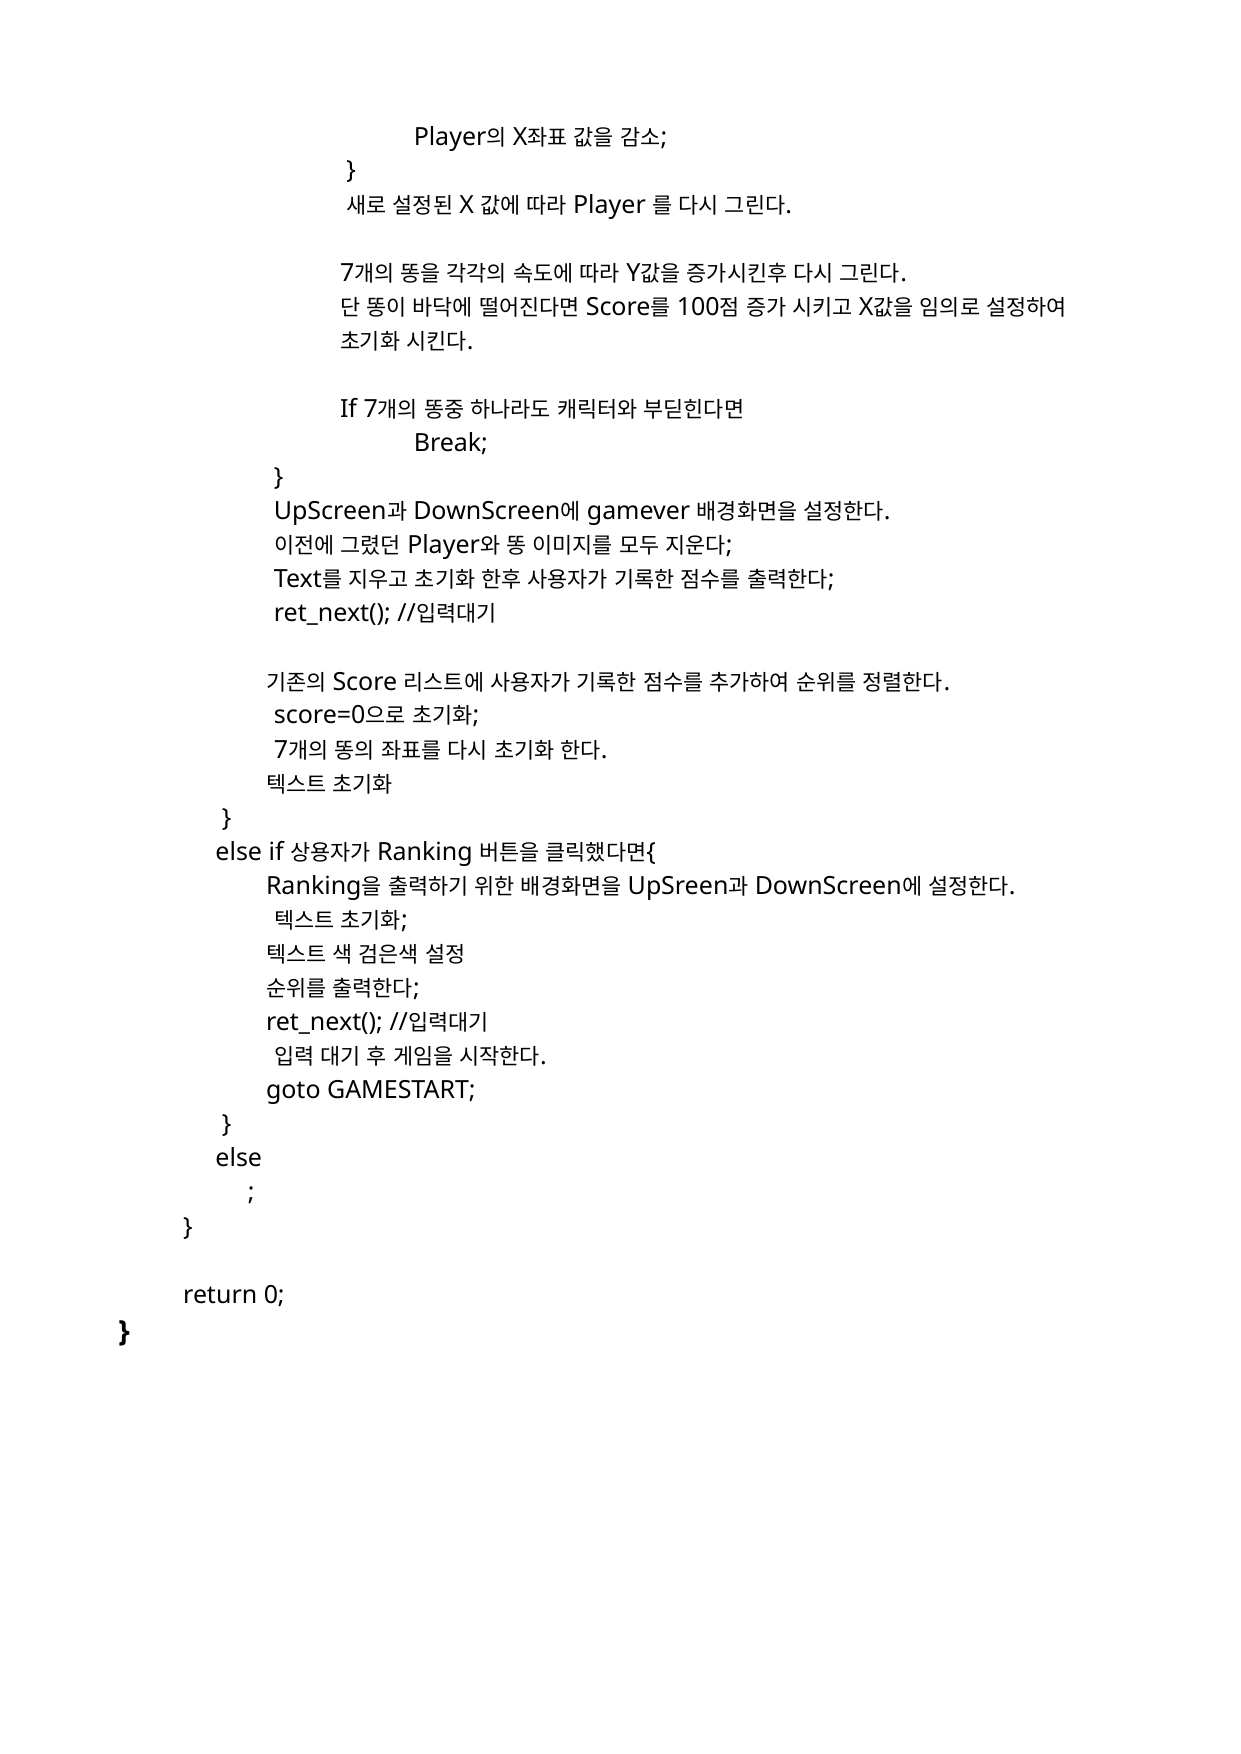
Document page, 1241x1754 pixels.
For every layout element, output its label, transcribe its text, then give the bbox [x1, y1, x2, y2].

text 초기화 시킨다. [118, 322, 1122, 357]
text 텍스트 초기화 [118, 765, 1122, 799]
text 새로 설정된 X 값에 따라 Player 를 다시 그린다. [118, 186, 1122, 220]
text ret_next(); //입력대기 [118, 595, 1122, 629]
text score=0으로 초기화; [118, 697, 1122, 731]
text } [118, 152, 1122, 186]
text return 0; [118, 1276, 1122, 1310]
text goto GAMESTART; [118, 1072, 1122, 1106]
text 이전에 그렸던 Player와 똥 이미지를 모두 지운다; [118, 527, 1122, 561]
text } [118, 459, 1122, 493]
text else [118, 1140, 1122, 1174]
text else if 상용자가 Ranking 버튼을 클릭했다면{ [118, 833, 1122, 867]
text Player의 X좌표 값을 감소; [118, 118, 1122, 152]
text ret_next(); //입력대기 [118, 1004, 1122, 1038]
text } [118, 1310, 1122, 1350]
text } [118, 1208, 1122, 1242]
text Ranking을 출력하기 위한 배경화면을 UpSreen과 DownScreen에 설정한다. [118, 867, 1122, 902]
text 기존의 Score 리스트에 사용자가 기록한 점수를 추가하여 순위를 정렬한다. [118, 663, 1122, 697]
text 순위를 출력한다; [118, 970, 1122, 1004]
text ; [118, 1174, 1122, 1208]
text 단 똥이 바닥에 떨어진다면 Score를 100점 증가 시키고 X값을 임의로 설정하여 [118, 288, 1122, 322]
text 텍스트 초기화; [118, 902, 1122, 936]
text UpScreen과 DownScreen에 gamever 배경화면을 설정한다. [118, 493, 1122, 527]
text 7개의 똥의 좌표를 다시 초기화 한다. [118, 731, 1122, 765]
text Text를 지우고 초기화 한후 사용자가 기록한 점수를 출력한다; [118, 561, 1122, 595]
text Break; [118, 425, 1122, 459]
text } [118, 799, 1122, 833]
text 입력 대기 후 게임을 시작한다. [118, 1038, 1122, 1072]
text 7개의 똥을 각각의 속도에 따라 Y값을 증가시킨후 다시 그린다. [118, 254, 1122, 288]
text 텍스트 색 검은색 설정 [118, 936, 1122, 970]
text } [118, 1106, 1122, 1140]
text If 7개의 똥중 하나라도 캐릭터와 부딛힌다면 [118, 391, 1122, 425]
